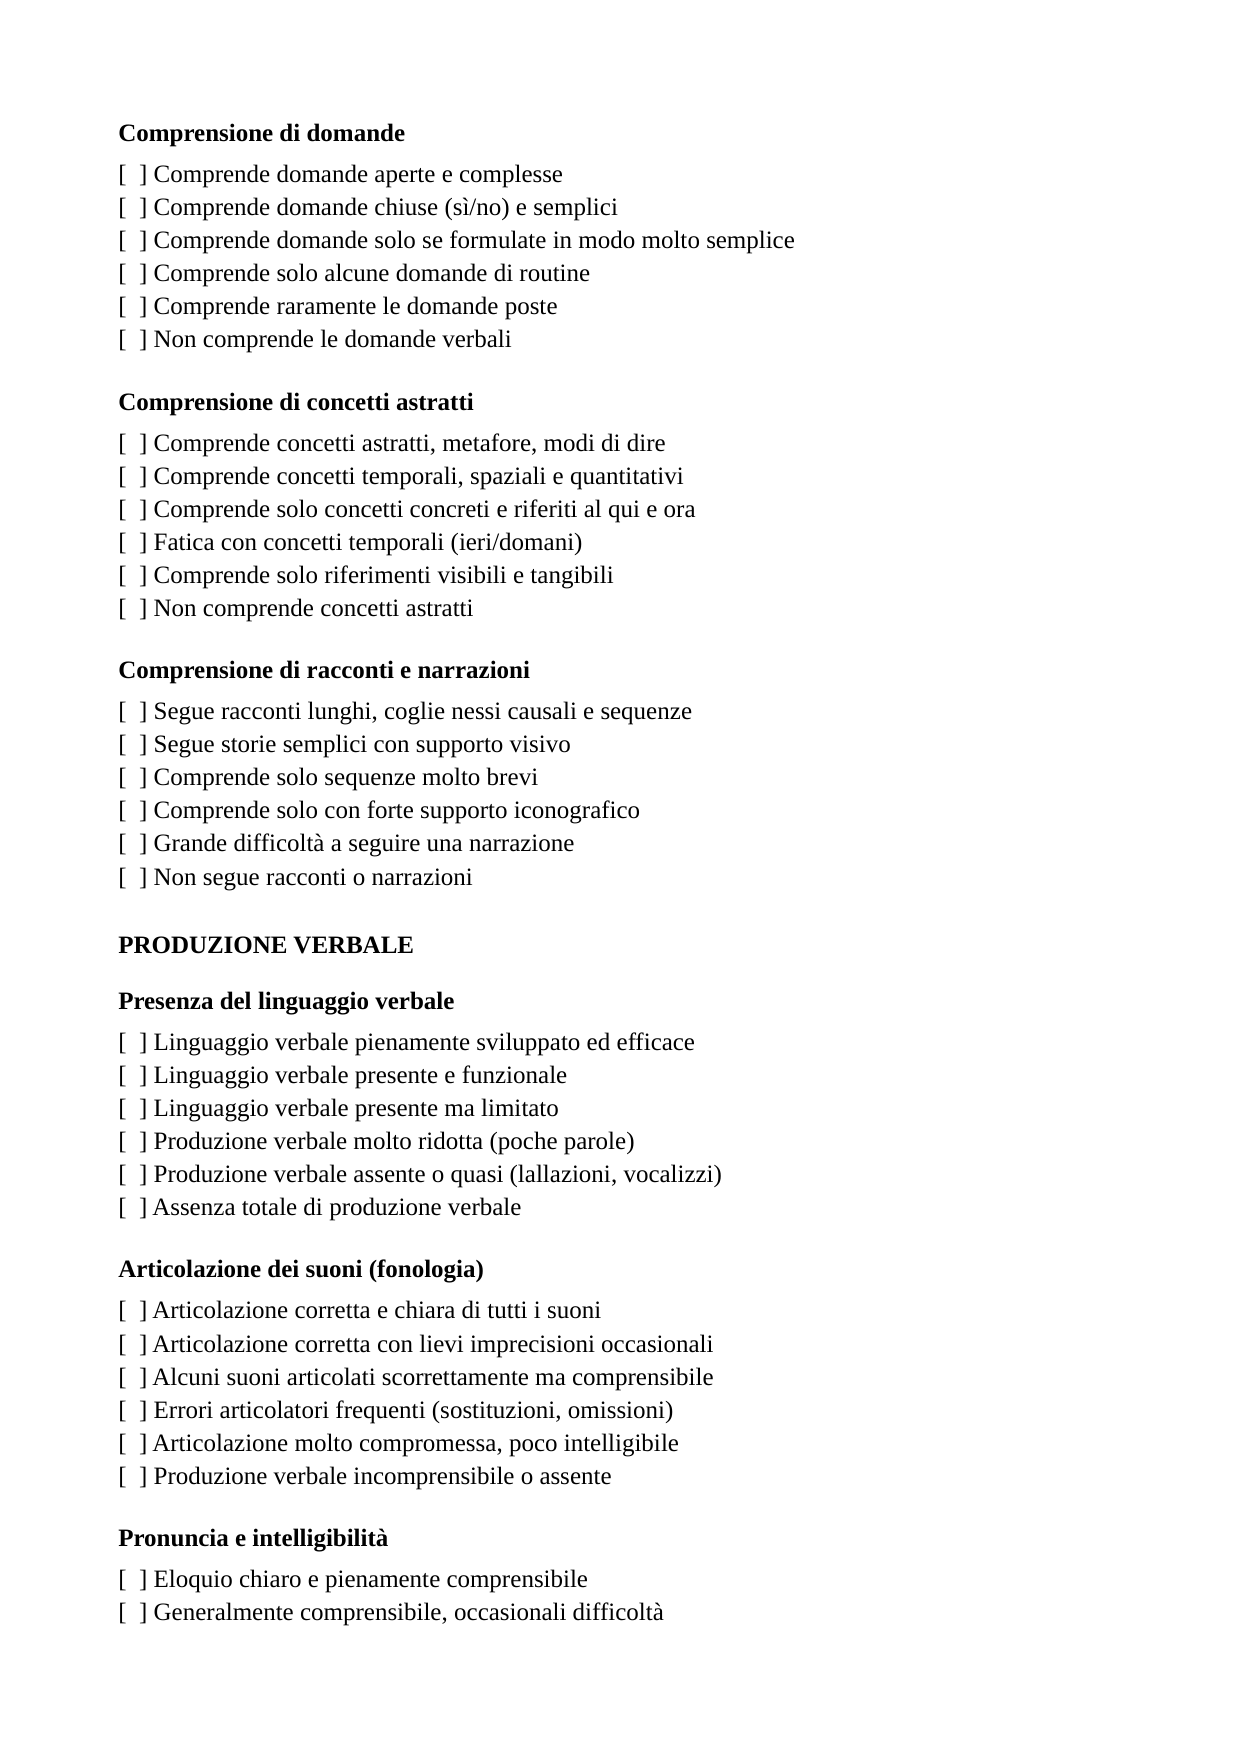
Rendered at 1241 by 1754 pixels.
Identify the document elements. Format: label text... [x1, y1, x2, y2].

text [ ] Segue racconti lunghi, coglie nessi causali e sequenze [ ] Segue storie semplici con supporto visivo [ ] Comprende solo sequenze molto brevi [ ] Comprende solo con forte supporto iconografico [ ] Grande difficoltà a seguire una narrazione [ ] Non segue racconti o narrazioni [118, 696, 1122, 890]
subtitle Comprensione di racconti e narrazioni [118, 655, 1122, 684]
subtitle Articolazione dei suoni (fonologia) [118, 1254, 1122, 1283]
subtitle Comprensione di domande [118, 118, 1122, 147]
subtitle Presenza del linguaggio verbale [118, 986, 1122, 1014]
subtitle PRODUZIONE VERBALE [118, 930, 1122, 959]
subtitle Pronuncia e intelligibilità [118, 1523, 1122, 1552]
text [ ] Eloquio chiaro e pienamente comprensibile [ ] Generalmente comprensibile, occasionali difficoltà [118, 1564, 1122, 1626]
text [ ] Comprende concetti astratti, metafore, modi di dire [ ] Comprende concetti temporali, spaziali e quantitativi [ ] Comprende solo concetti concreti e riferiti al qui e ora [ ] Fatica con concetti temporali (ieri/domani) [ ] Comprende solo riferimenti visibili e tangibili [ ] Non comprende concetti astratti [118, 428, 1122, 622]
text [ ] Articolazione corretta e chiara di tutti i suoni [ ] Articolazione corretta con lievi imprecisioni occasionali [ ] Alcuni suoni articolati scorrettamente ma comprensibile [ ] Errori articolatori frequenti (sostituzioni, omissioni) [ ] Articolazione molto compromessa, poco intelligibile [ ] Produzione verbale incomprensibile o assente [118, 1296, 1122, 1489]
subtitle Comprensione di concetti astratti [118, 387, 1122, 415]
text [ ] Comprende domande aperte e complesse [ ] Comprende domande chiuse (sì/no) e semplici [ ] Comprende domande solo se formulate in modo molto semplice [ ] Comprende solo alcune domande di routine [ ] Comprende raramente le domande poste [ ] Non comprende le domande verbali [118, 159, 1122, 353]
text [ ] Linguaggio verbale pienamente sviluppato ed efficace [ ] Linguaggio verbale presente e funzionale [ ] Linguaggio verbale presente ma limitato [ ] Produzione verbale molto ridotta (poche parole) [ ] Produzione verbale assente o quasi (lallazioni, vocalizzi) [ ] Assenza totale di produzione verbale [118, 1027, 1122, 1221]
